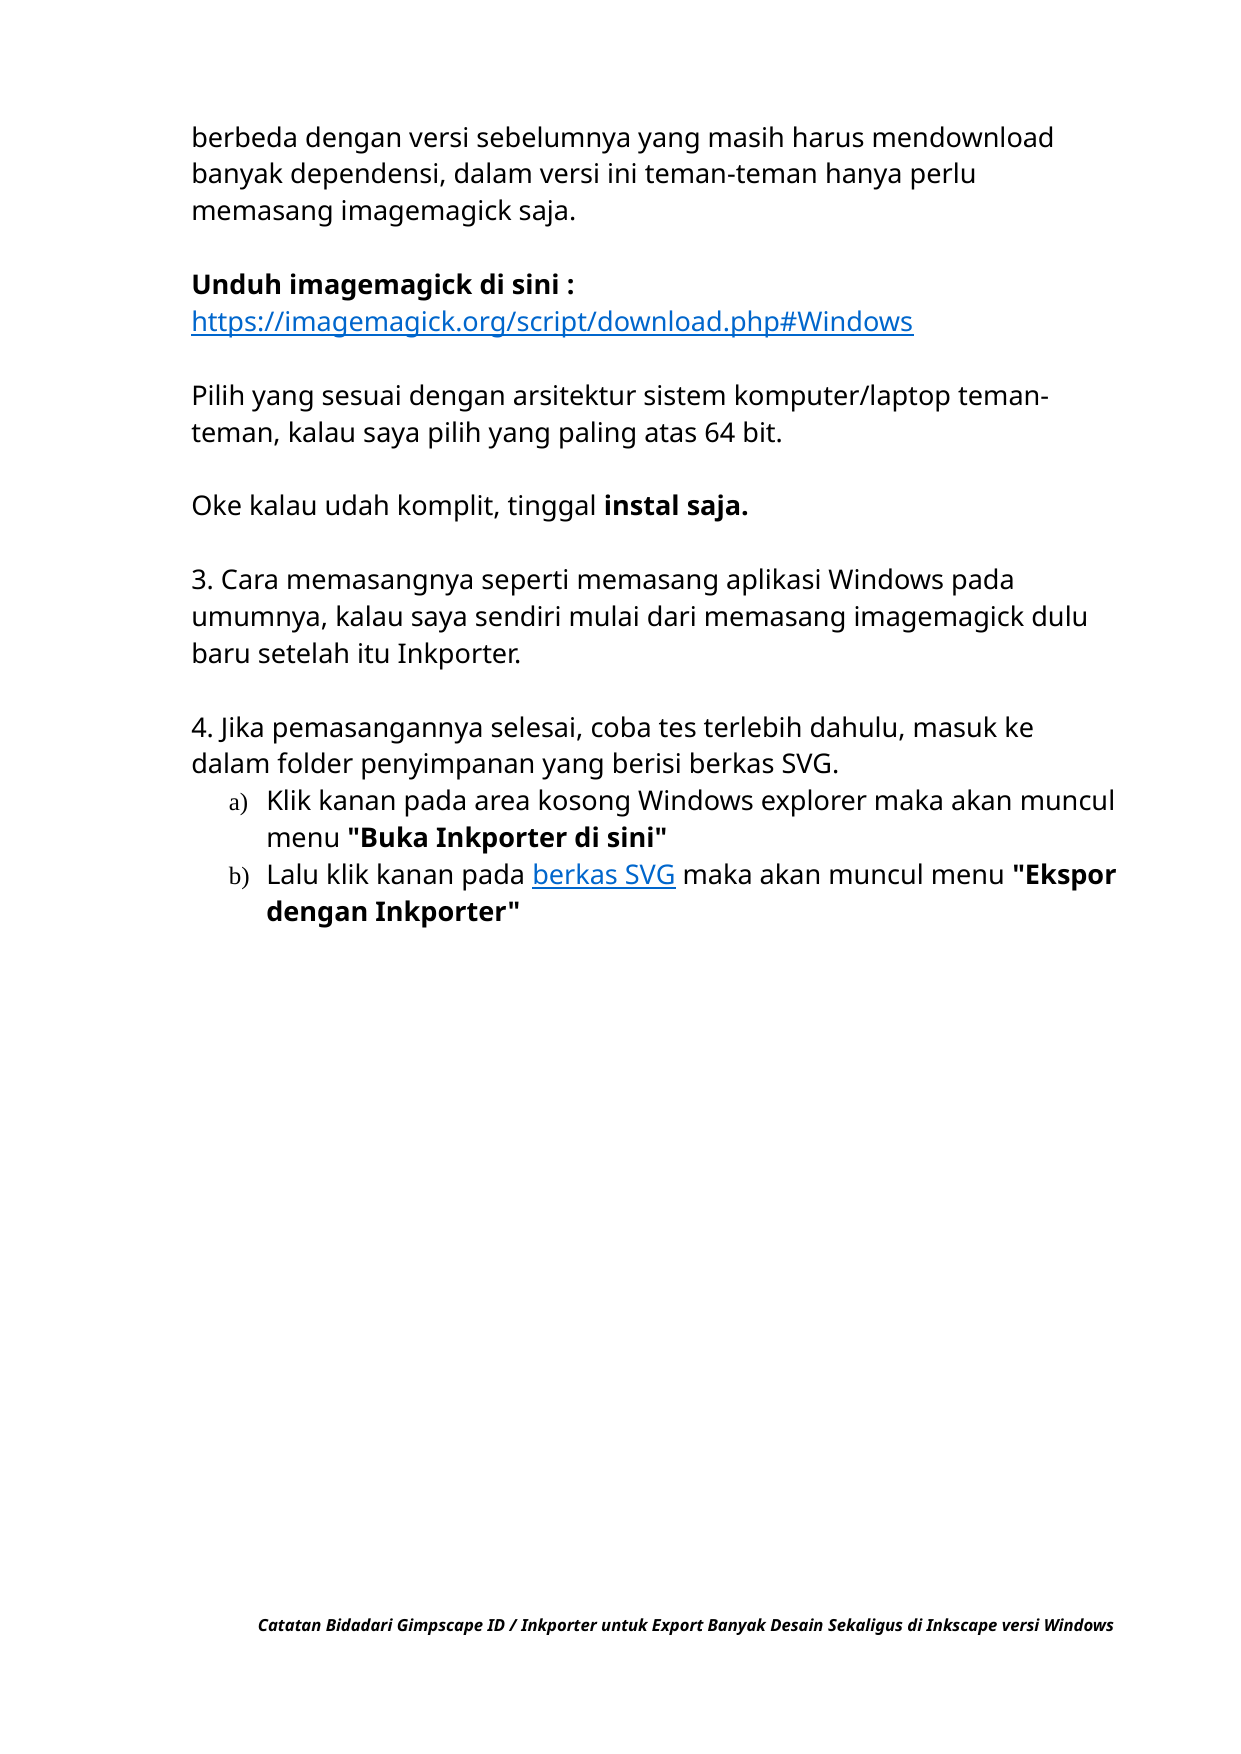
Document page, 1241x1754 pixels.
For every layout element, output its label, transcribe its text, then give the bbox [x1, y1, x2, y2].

list Klik kanan pada area kosong Windows explorer maka akan muncul menu "Buka Inkporter di sini" [228, 782, 1121, 856]
text berbeda dengan versi sebelumnya yang masih harus mendownload banyak dependensi, dalam versi ini teman-teman hanya perlu memasang imagemagick saja. Unduh imagemagick di sini : https://imagemagick.org/script/download.php#Windows Pilih yang sesuai dengan arsitektur sistem komputer/laptop teman-teman, kalau saya pilih yang paling atas 64 bit. Oke kalau udah komplit, tinggal instal saja. 3. Cara memasangnya seperti memasang aplikasi Windows pada umumnya, kalau saya sendiri mulai dari memasang imagemagick dulu baru setelah itu Inkporter. 4. Jika pemasangannya selesai, coba tes terlebih dahulu, masuk ke dalam folder penyimpanan yang berisi berkas SVG. [191, 118, 1121, 782]
list Lalu klik kanan pada berkas SVG maka akan muncul menu "Ekspor dengan Inkporter" [228, 856, 1121, 929]
